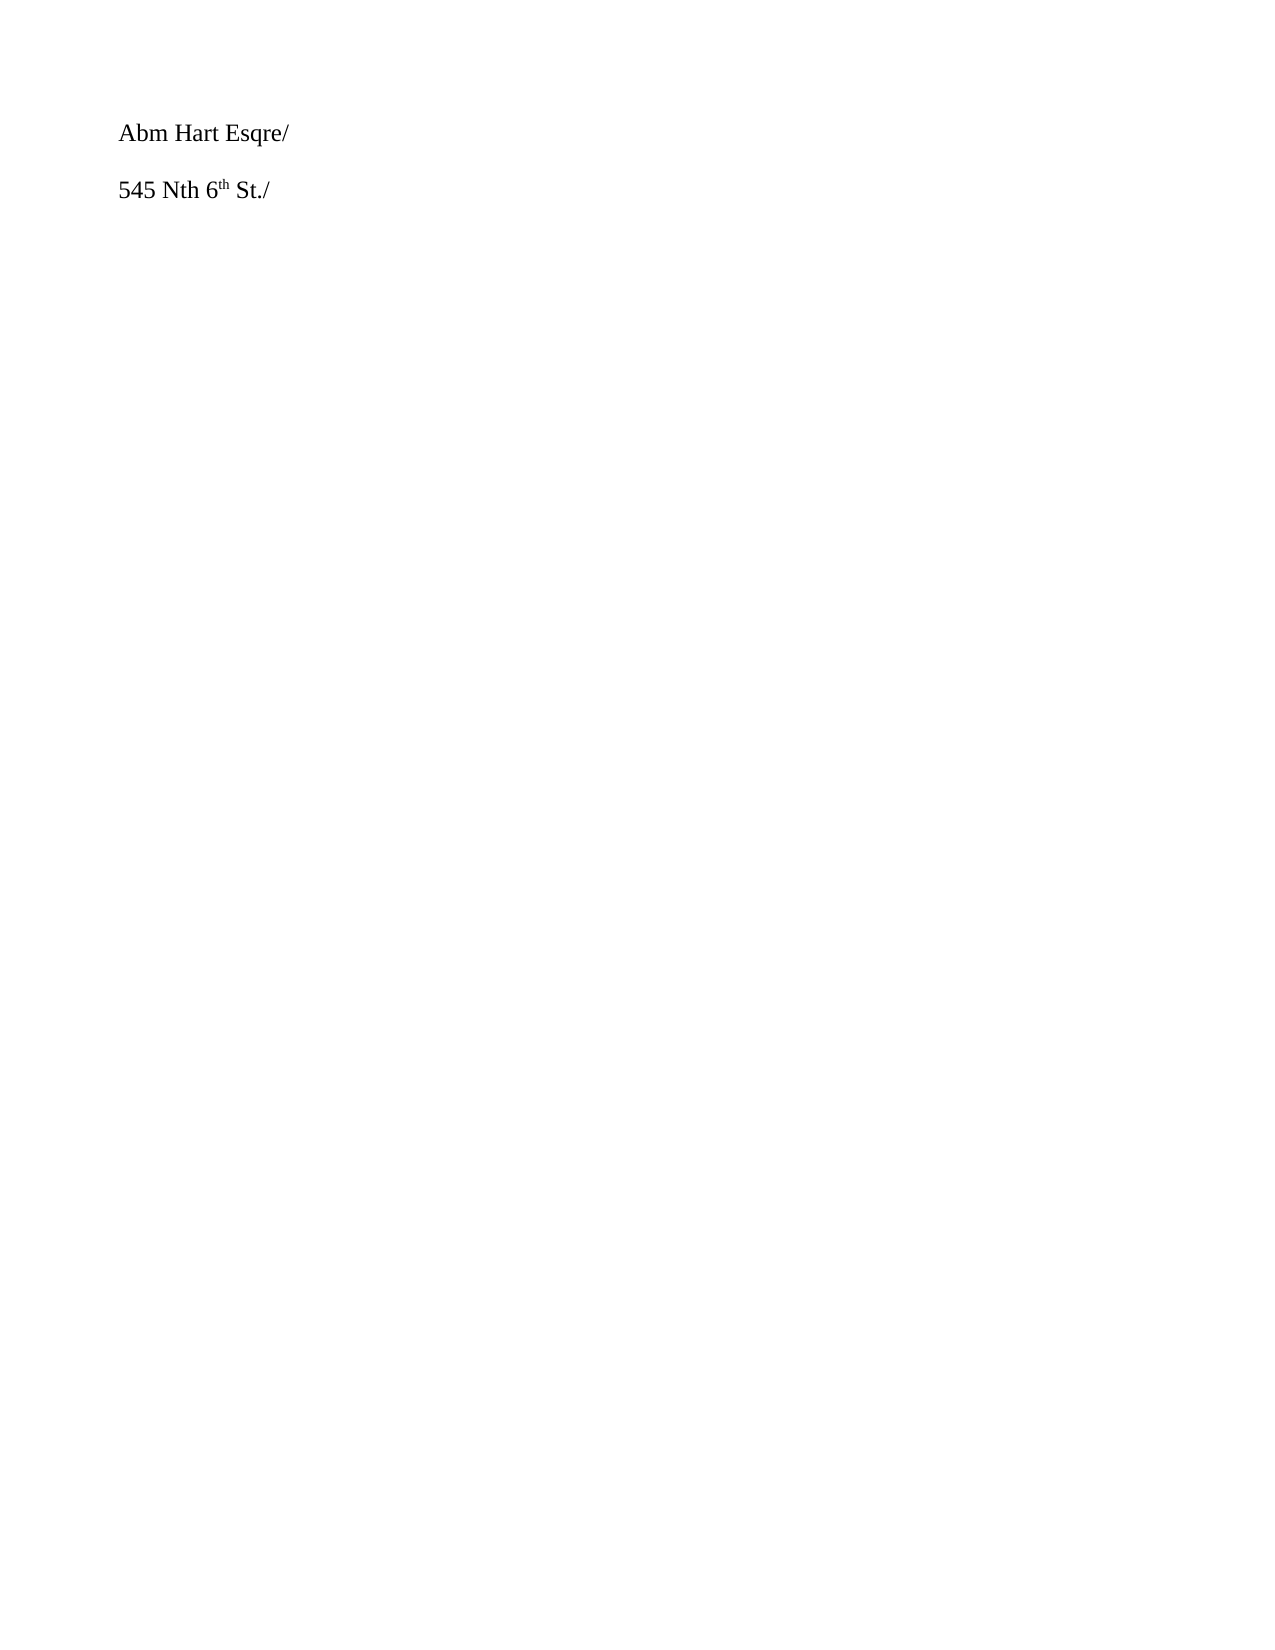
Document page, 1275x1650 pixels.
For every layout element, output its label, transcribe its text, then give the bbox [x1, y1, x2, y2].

text Abm Hart Esqre/ [118, 118, 1157, 147]
text 545 Nth 6th St./ [118, 176, 1157, 204]
